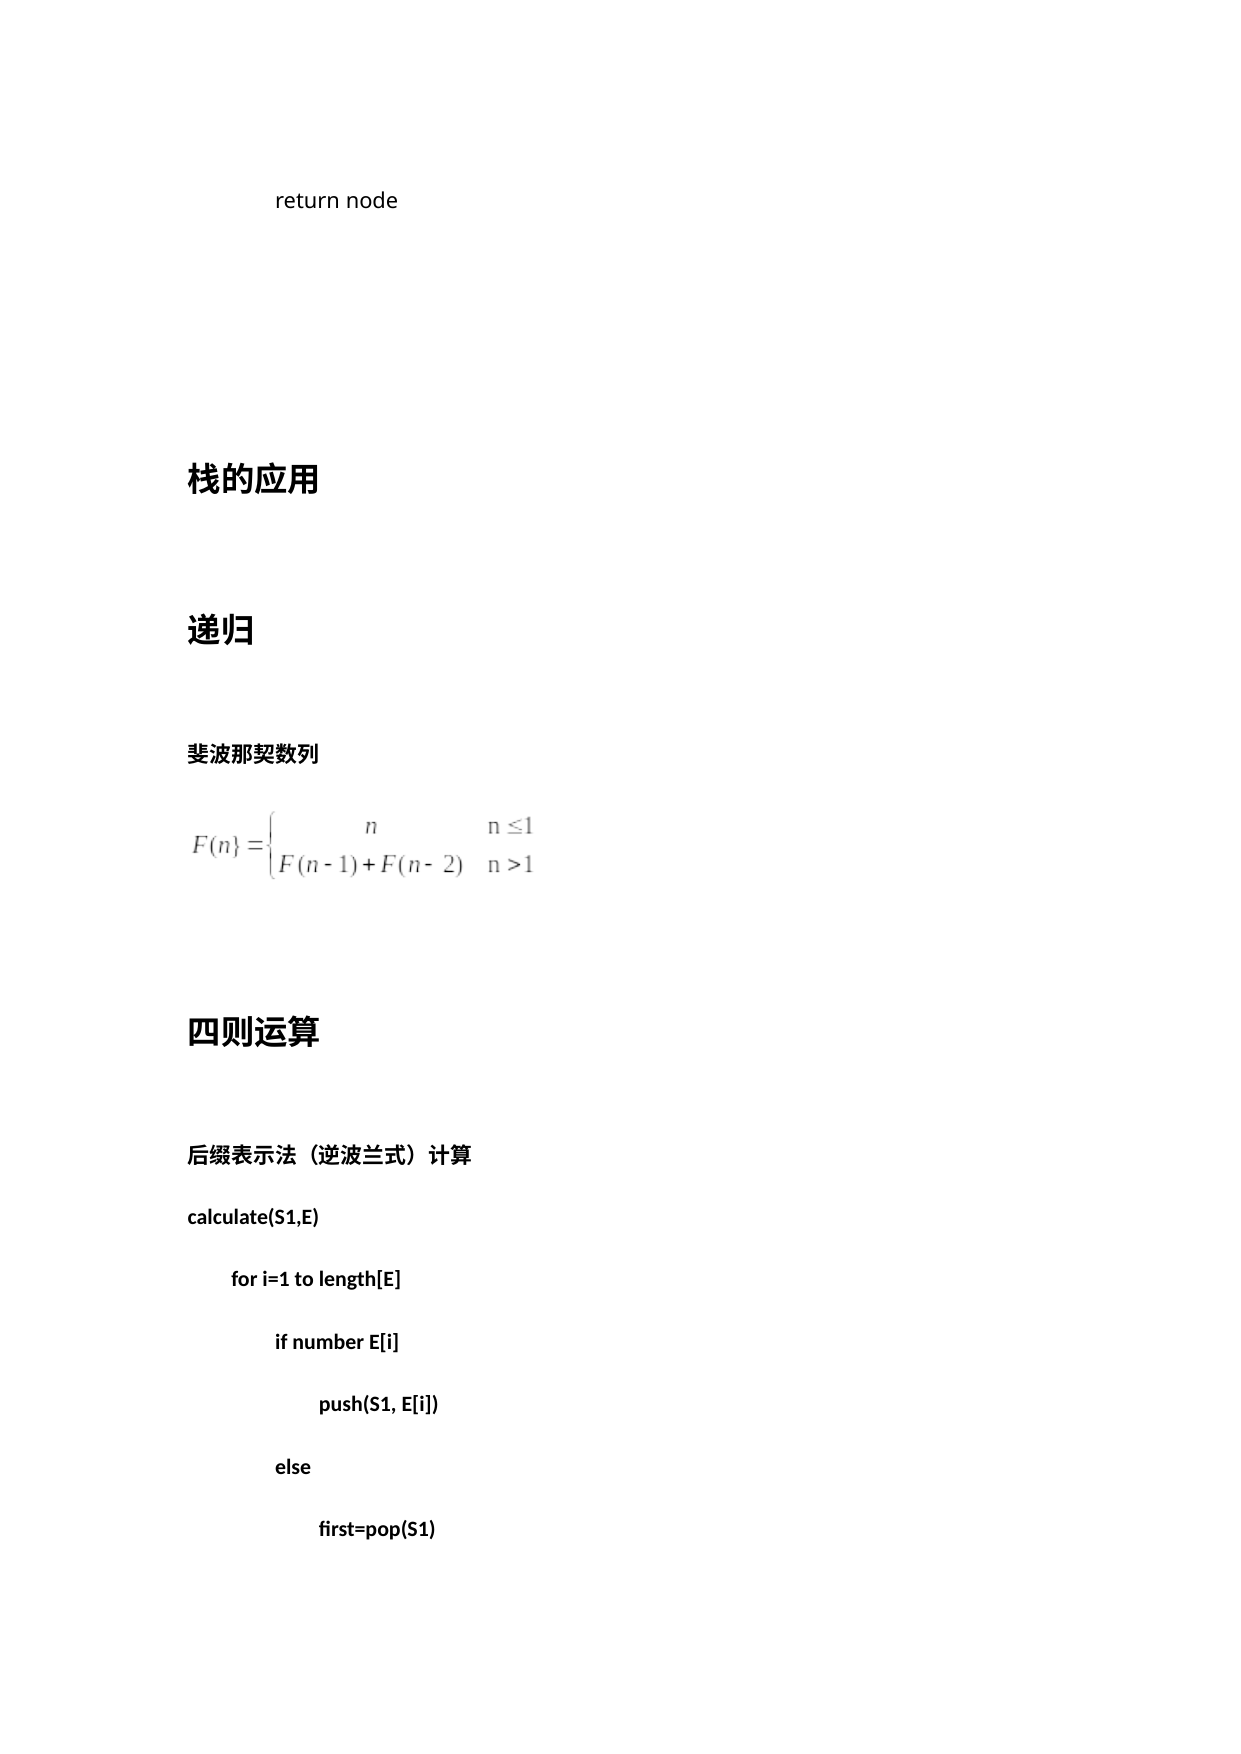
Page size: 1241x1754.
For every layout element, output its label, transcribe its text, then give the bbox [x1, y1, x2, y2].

text calculate(S1,E) [187, 1175, 1053, 1237]
subtitle 四则运算 [187, 988, 1053, 1051]
subtitle 递归 [187, 587, 1053, 649]
text push(S1, E[i]) [275, 1362, 1053, 1425]
text 斐波那契数列 [187, 711, 1053, 773]
text for i=1 to length[E] [187, 1237, 1053, 1300]
text 后缀表示法（逆波兰式）计算 [187, 1112, 1053, 1175]
text else [231, 1425, 1053, 1487]
subtitle 栈的应用 [187, 435, 1053, 498]
text return node [231, 158, 1053, 221]
text first=pop(S1) [275, 1487, 1053, 1550]
text if number E[i] [231, 1300, 1053, 1362]
